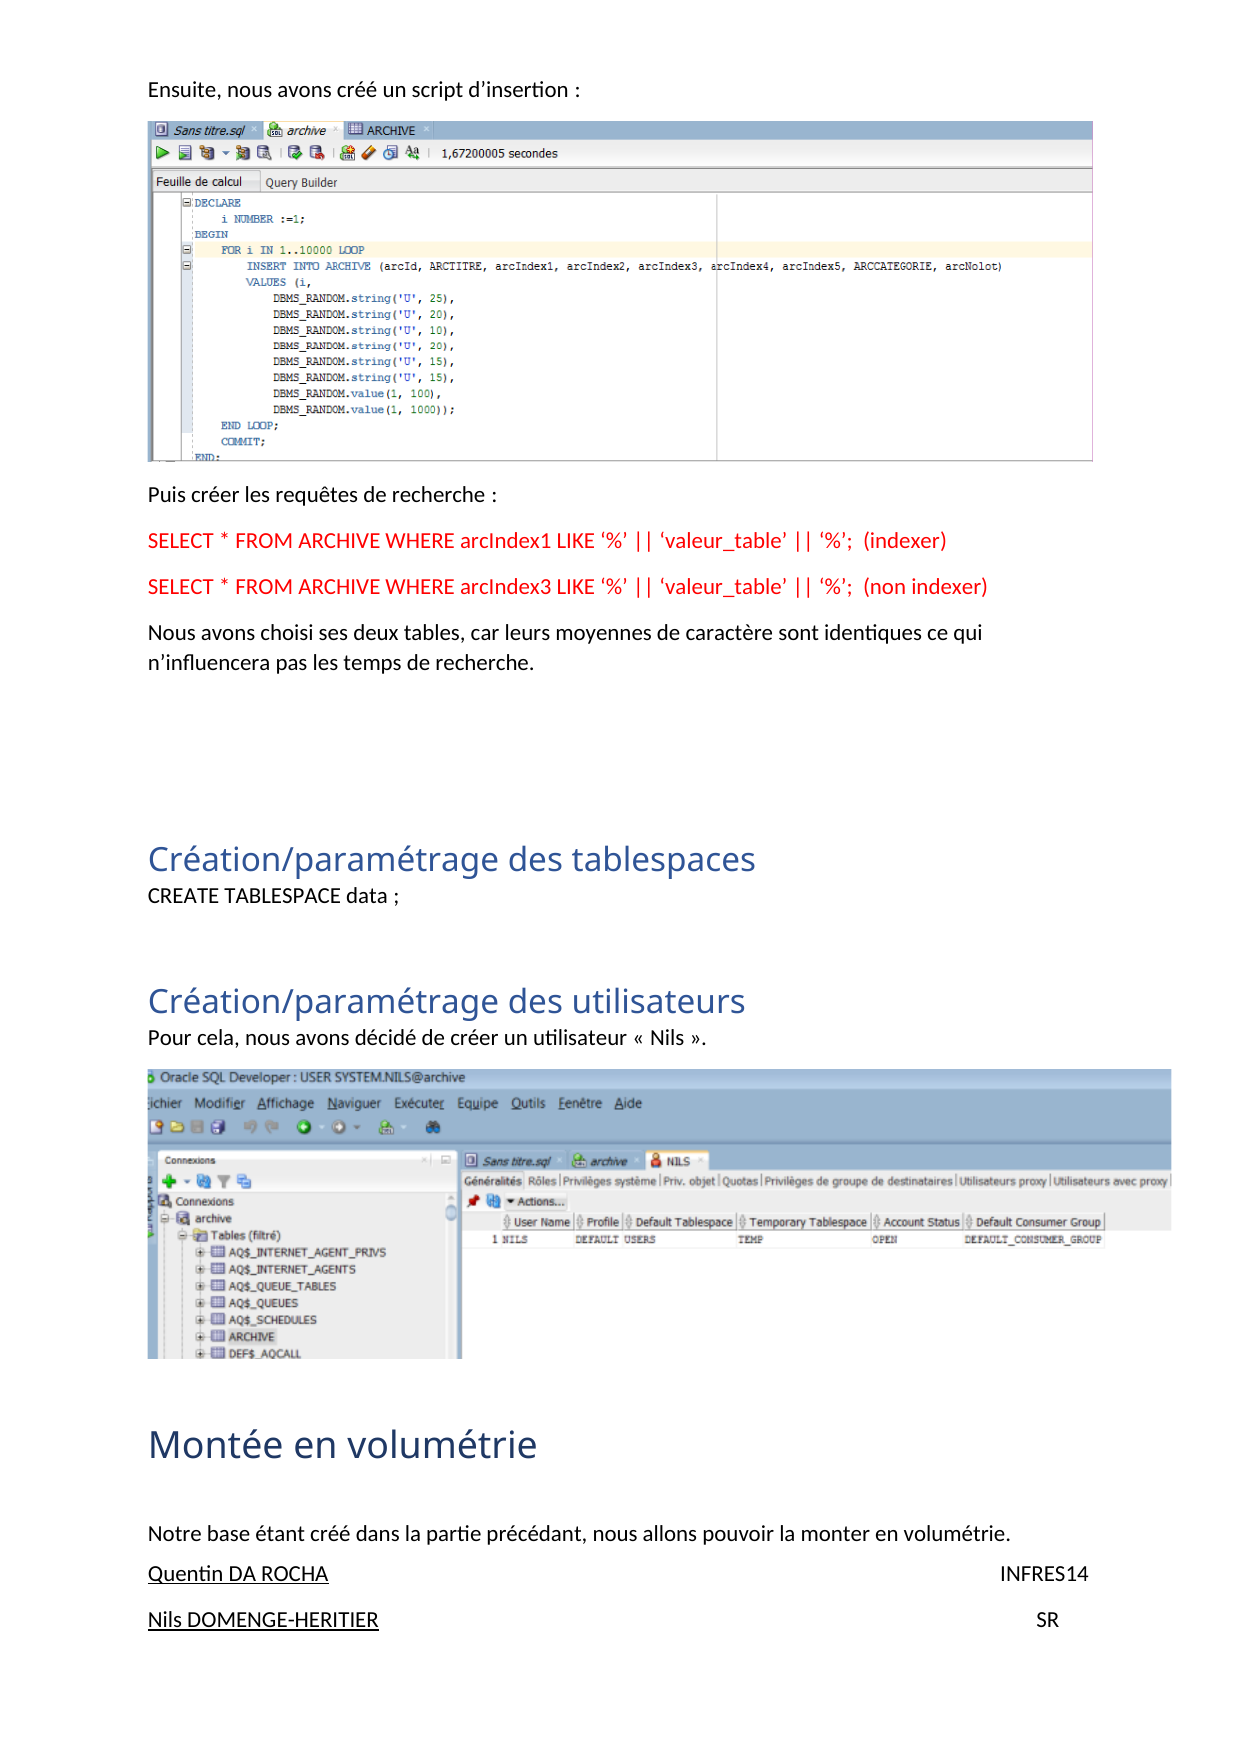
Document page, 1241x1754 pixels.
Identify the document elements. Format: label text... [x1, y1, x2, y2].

text Pour cela, nous avons décidé de créer un utilisateur « Nils ». [148, 1023, 1093, 1051]
text CREATE TABLESPACE data ; [148, 881, 1093, 909]
text Puis créer les requêtes de recherche : [148, 480, 1093, 508]
text Notre base étant créé dans la partie précédant, nous allons pouvoir la monter en volumétrie. [148, 1519, 1093, 1548]
subtitle Création/paramétrage des utilisateurs [148, 978, 1093, 1023]
text SELECT * FROM ARCHIVE WHERE arcIndex1 LIKE ‘%’ || ‘valeur_table’ || ‘%’; (indexer) [148, 526, 1093, 554]
subtitle Montée en volumétrie [148, 1418, 1093, 1469]
text SELECT * FROM ARCHIVE WHERE arcIndex3 LIKE ‘%’ || ‘valeur_table’ || ‘%’; (non indexer) [148, 572, 1093, 600]
text Nous avons choisi ses deux tables, car leurs moyennes de caractère sont identiques ce qui n’influencera pas les temps de recherche. [148, 618, 1093, 676]
subtitle Création/paramétrage des tablespaces [148, 836, 1093, 881]
text Ensuite, nous avons créé un script d’insertion : [148, 75, 1093, 103]
